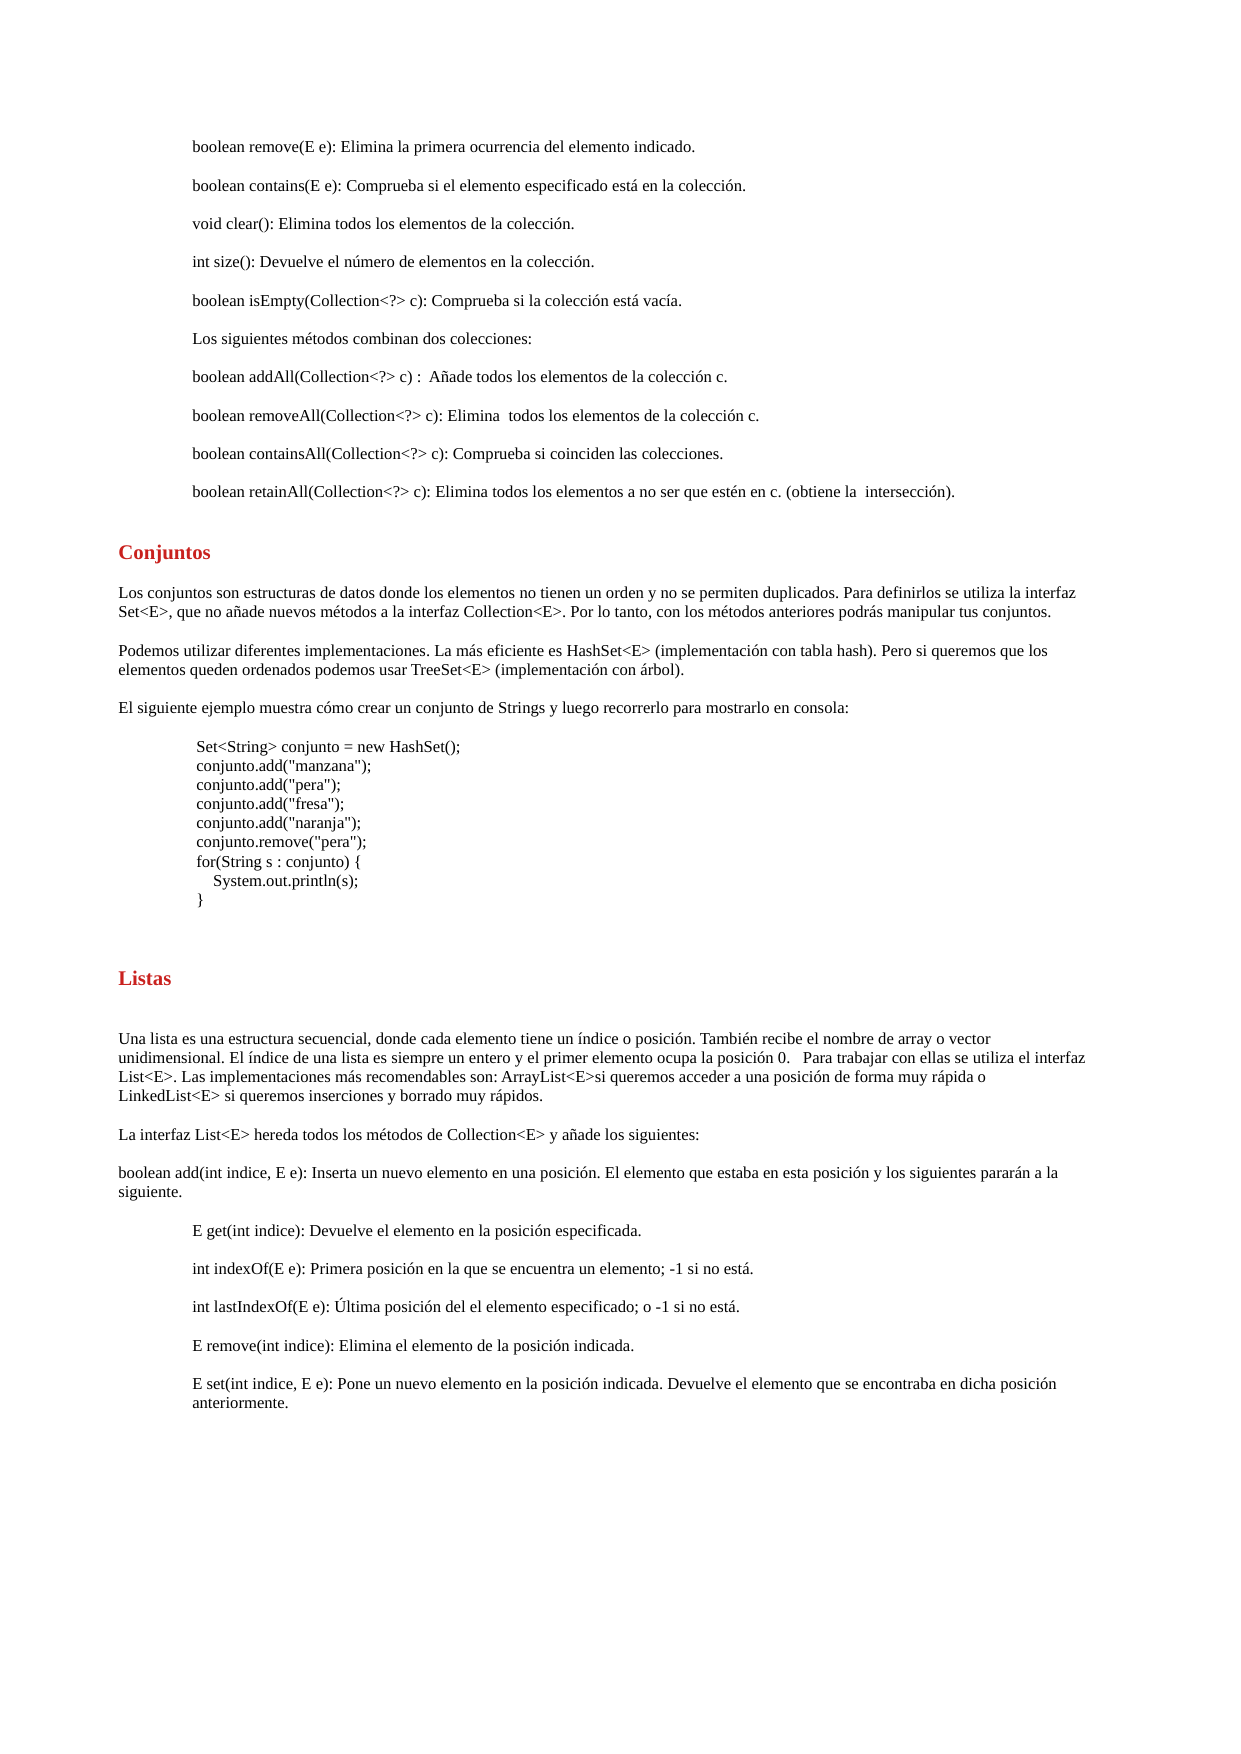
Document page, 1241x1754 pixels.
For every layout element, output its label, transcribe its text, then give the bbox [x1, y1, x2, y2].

text Podemos utilizar diferentes implementaciones. La más eficiente es HashSet<E> (implementación con tabla hash). Pero si queremos que los elementos queden ordenados podemos usar TreeSet<E> (implementación con árbol). [118, 641, 1087, 679]
text } [192, 890, 1087, 909]
text Una lista es una estructura secuencial, donde cada elemento tiene un índice o posición. También recibe el nombre de array o vector unidimensional. El índice de una lista es siempre un entero y el primer elemento ocupa la posición 0. Para trabajar con ellas se utiliza el interfaz List<E>. Las implementaciones más recomendables son: ArrayList<E>si queremos acceder a una posición de forma muy rápida o LinkedList<E> si queremos inserciones y borrado muy rápidos. [118, 1029, 1087, 1105]
text for(String s : conjunto) { [192, 851, 1087, 871]
text boolean retainAll(Collection<?> c): Elimina todos los elementos a no ser que estén en c. (obtiene la intersección). [192, 482, 1087, 501]
text boolean removeAll(Collection<?> c): Elimina todos los elementos de la colección c. [192, 406, 1087, 425]
text boolean containsAll(Collection<?> c): Comprueba si coinciden las colecciones. [192, 444, 1087, 463]
text conjunto.add("fresa"); [192, 794, 1087, 813]
text Listas [118, 966, 1087, 990]
text El siguiente ejemplo muestra cómo crear un conjunto de Strings y luego recorrerlo para mostrarlo en consola: [118, 698, 1087, 717]
text System.out.println(s); [192, 871, 1087, 890]
text La interfaz List<E> hereda todos los métodos de Collection<E> y añade los siguientes: [118, 1124, 1087, 1144]
text boolean addAll(Collection<?> c) : Añade todos los elementos de la colección c. [192, 367, 1087, 386]
text boolean contains(E e): Comprueba si el elemento especificado está en la colección. [192, 176, 1087, 195]
text int size(): Devuelve el número de elementos en la colección. [192, 252, 1087, 271]
text int lastIndexOf(E e): Última posición del el elemento especificado; o -1 si no está. [192, 1297, 1087, 1316]
text conjunto.remove("pera"); [192, 832, 1087, 851]
text void clear(): Elimina todos los elementos de la colección. [192, 214, 1087, 233]
text E set(int indice, E e): Pone un nuevo elemento en la posición indicada. Devuelve el elemento que se encontraba en dicha posición anteriormente. [192, 1374, 1087, 1412]
text Set<String> conjunto = new HashSet(); [192, 736, 1087, 756]
text E remove(int indice): Elimina el elemento de la posición indicada. [192, 1335, 1087, 1354]
text Conjuntos [118, 540, 1087, 564]
text conjunto.add("naranja"); [192, 813, 1087, 832]
text Los siguientes métodos combinan dos colecciones: [192, 329, 1087, 348]
text Los conjuntos son estructuras de datos donde los elementos no tienen un orden y no se permiten duplicados. Para definirlos se utiliza la interfaz Set<E>, que no añade nuevos métodos a la interfaz Collection<E>. Por lo tanto, con los métodos anteriores podrás manipular tus conjuntos. [118, 583, 1087, 621]
text boolean add(int indice, E e): Inserta un nuevo elemento en una posición. El elemento que estaba en esta posición y los siguientes pararán a la siguiente. [118, 1163, 1087, 1201]
text boolean isEmpty(Collection<?> c): Comprueba si la colección está vacía. [192, 291, 1087, 310]
text conjunto.add("pera"); [192, 775, 1087, 794]
text boolean remove(E e): Elimina la primera ocurrencia del elemento indicado. [192, 137, 1087, 156]
text conjunto.add("manzana"); [192, 756, 1087, 775]
text int indexOf(E e): Primera posición en la que se encuentra un elemento; -1 si no está. [192, 1259, 1087, 1278]
text E get(int indice): Devuelve el elemento en la posición especificada. [192, 1220, 1087, 1239]
